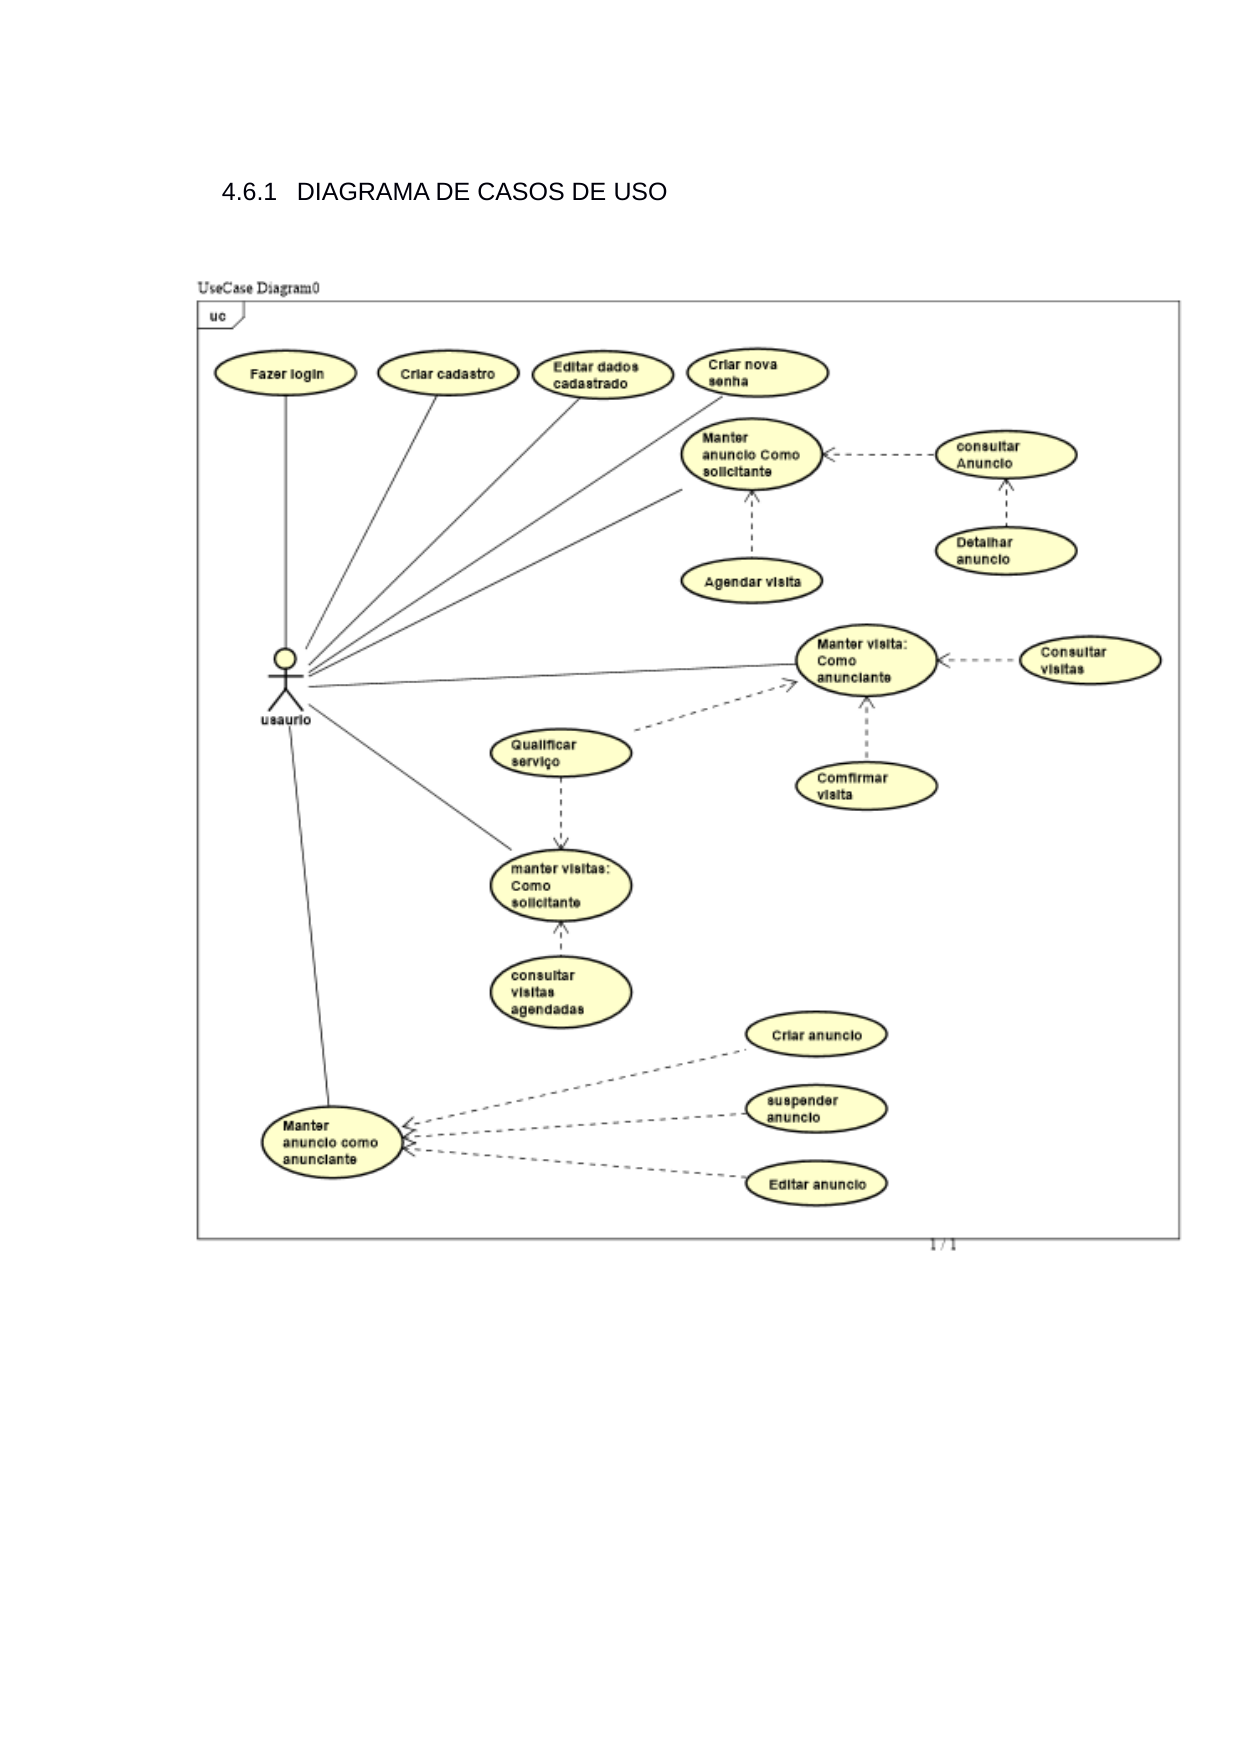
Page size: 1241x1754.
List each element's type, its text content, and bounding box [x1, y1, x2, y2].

picture [187, 248, 1212, 1270]
subtitle DIAGRAMA DE CASOS DE USO [222, 177, 1063, 206]
